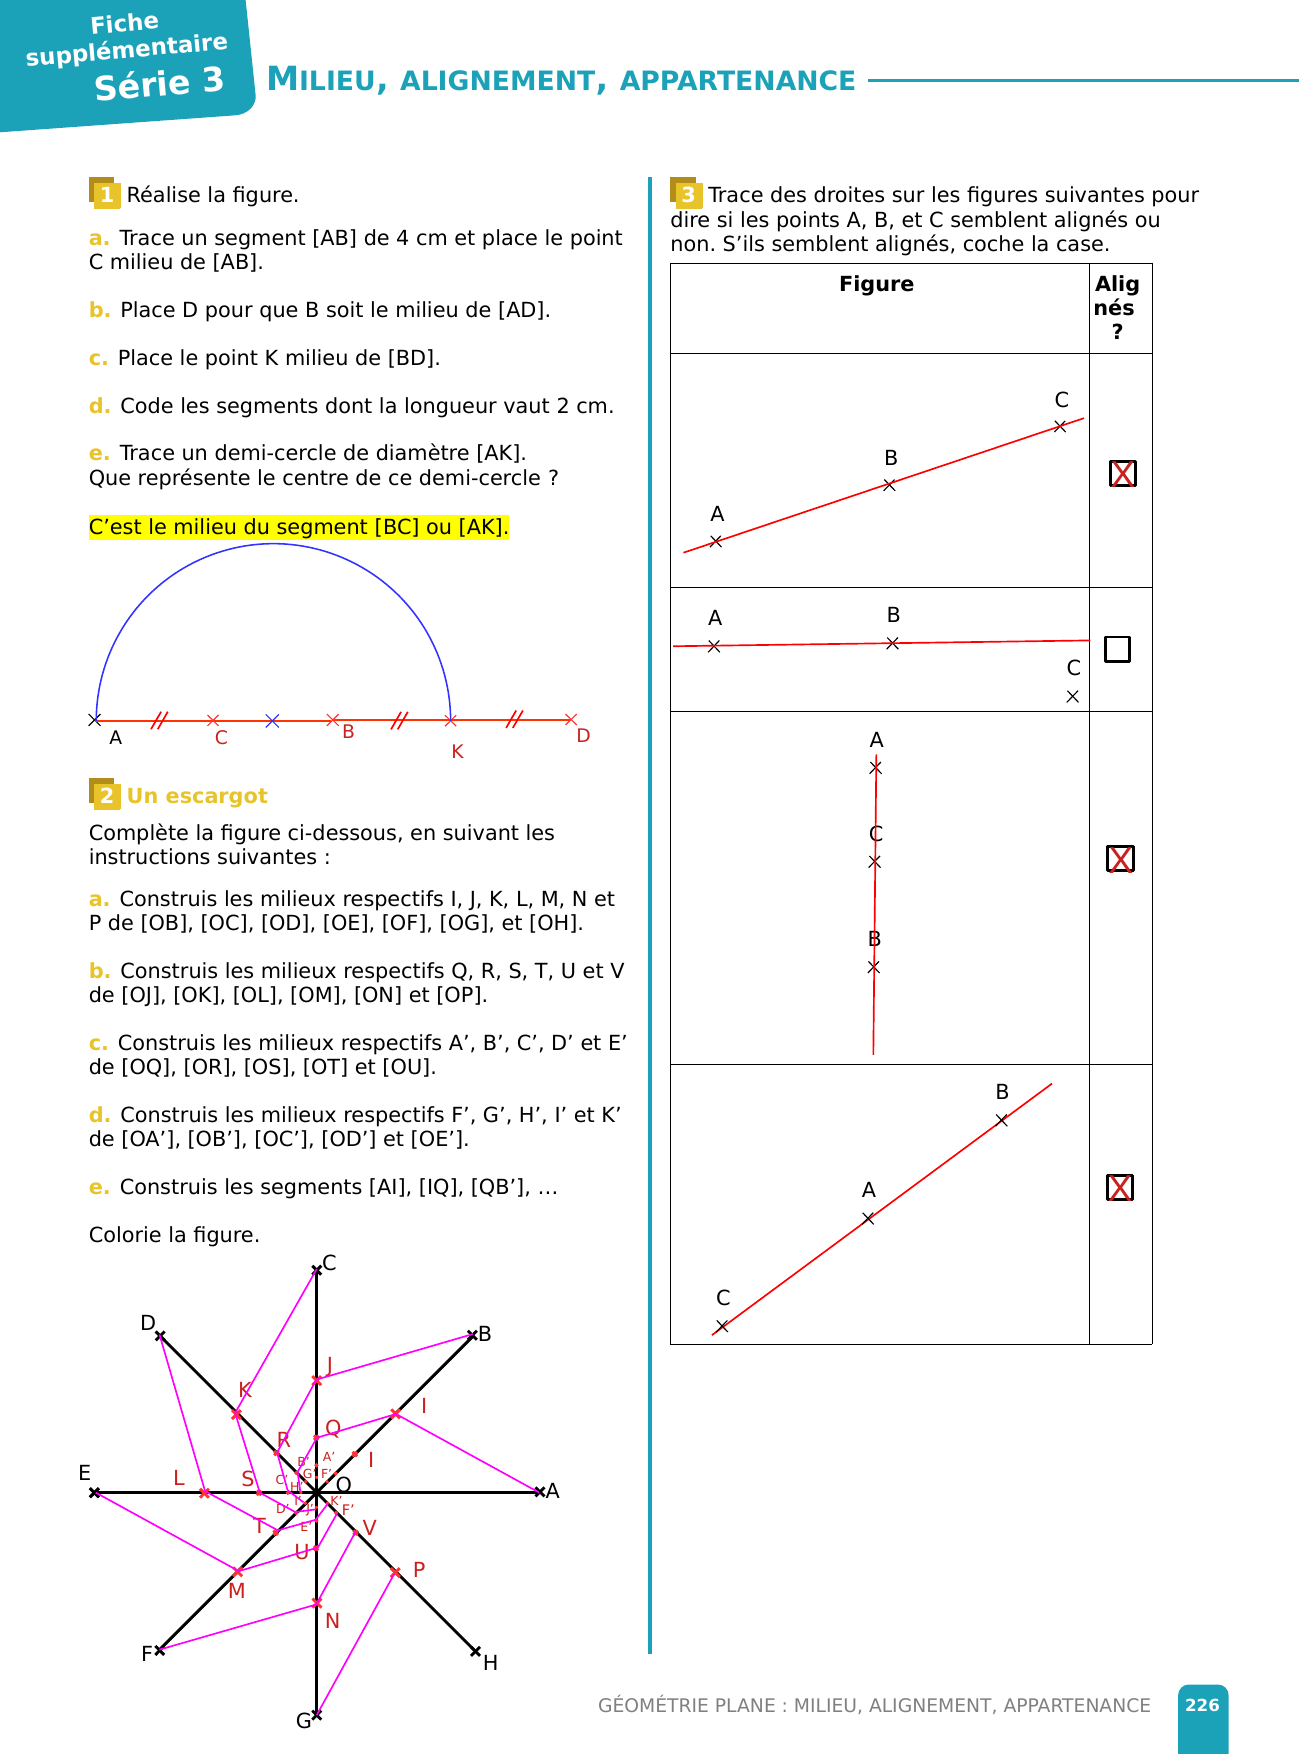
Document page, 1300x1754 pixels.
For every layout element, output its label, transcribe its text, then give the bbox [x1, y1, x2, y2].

table_cell [671, 1065, 1089, 1344]
list Place D pour que B soit le milieu de [AD]. [88, 298, 629, 322]
table_cell [671, 588, 1089, 711]
list Construis les milieux respectifs I, J, K, L, M, N et P de [OB], [OC], [OD], [OE], [OF], [OG], et [OH]. [88, 887, 629, 935]
table_cell [1090, 588, 1152, 711]
subtitle Complète la figure ci-dessous, en suivant les instructions suivantes : [88, 821, 623, 869]
table_cell [671, 712, 1089, 1064]
table_cell [1090, 712, 1152, 1064]
table_header Alignés ? [1090, 264, 1152, 353]
subtitle Trace des droites sur les figures suivantes pour dire si les points A, B, et C semblent alignés ou non. S’ils semblent alignés, coche la case. [670, 177, 1211, 257]
list Trace un demi-cercle de diamètre [AK]. Que représente le centre de ce demi-cercle ? [88, 441, 629, 490]
list Code les segments dont la longueur vaut 2 cm. [88, 394, 629, 418]
list Trace un segment [AB] de 4 cm et place le point C milieu de [AB]. [88, 226, 629, 274]
subtitle Réalise la figure. [114, 177, 629, 208]
list Construis les segments [AI], [IQ], [QB’], … [88, 1175, 629, 1199]
list Colorie la figure. [88, 1223, 629, 1247]
table_header Figure [671, 264, 1089, 353]
table_cell [1090, 354, 1152, 587]
table_cell [1090, 1065, 1152, 1344]
list Place le point K milieu de [BD]. [88, 346, 629, 370]
text C’est le milieu du segment [BC] ou [AK]. [88, 502, 629, 543]
list Construis les milieux respectifs Q, R, S, T, U et V de [OJ], [OK], [OL], [OM], [ON] et [OP]. [88, 959, 629, 1007]
table_cell [671, 354, 1089, 587]
list Construis les milieux respectifs A’, B’, C’, D’ et E’ de [OQ], [OR], [OS], [OT] et [OU]. [88, 1031, 629, 1079]
list Construis les milieux respectifs F’, G’, H’, I’ et K’ de [OA’], [OB’], [OC’], [OD’] et [OE’]. [88, 1103, 629, 1152]
subtitle Un escargot [114, 778, 629, 809]
